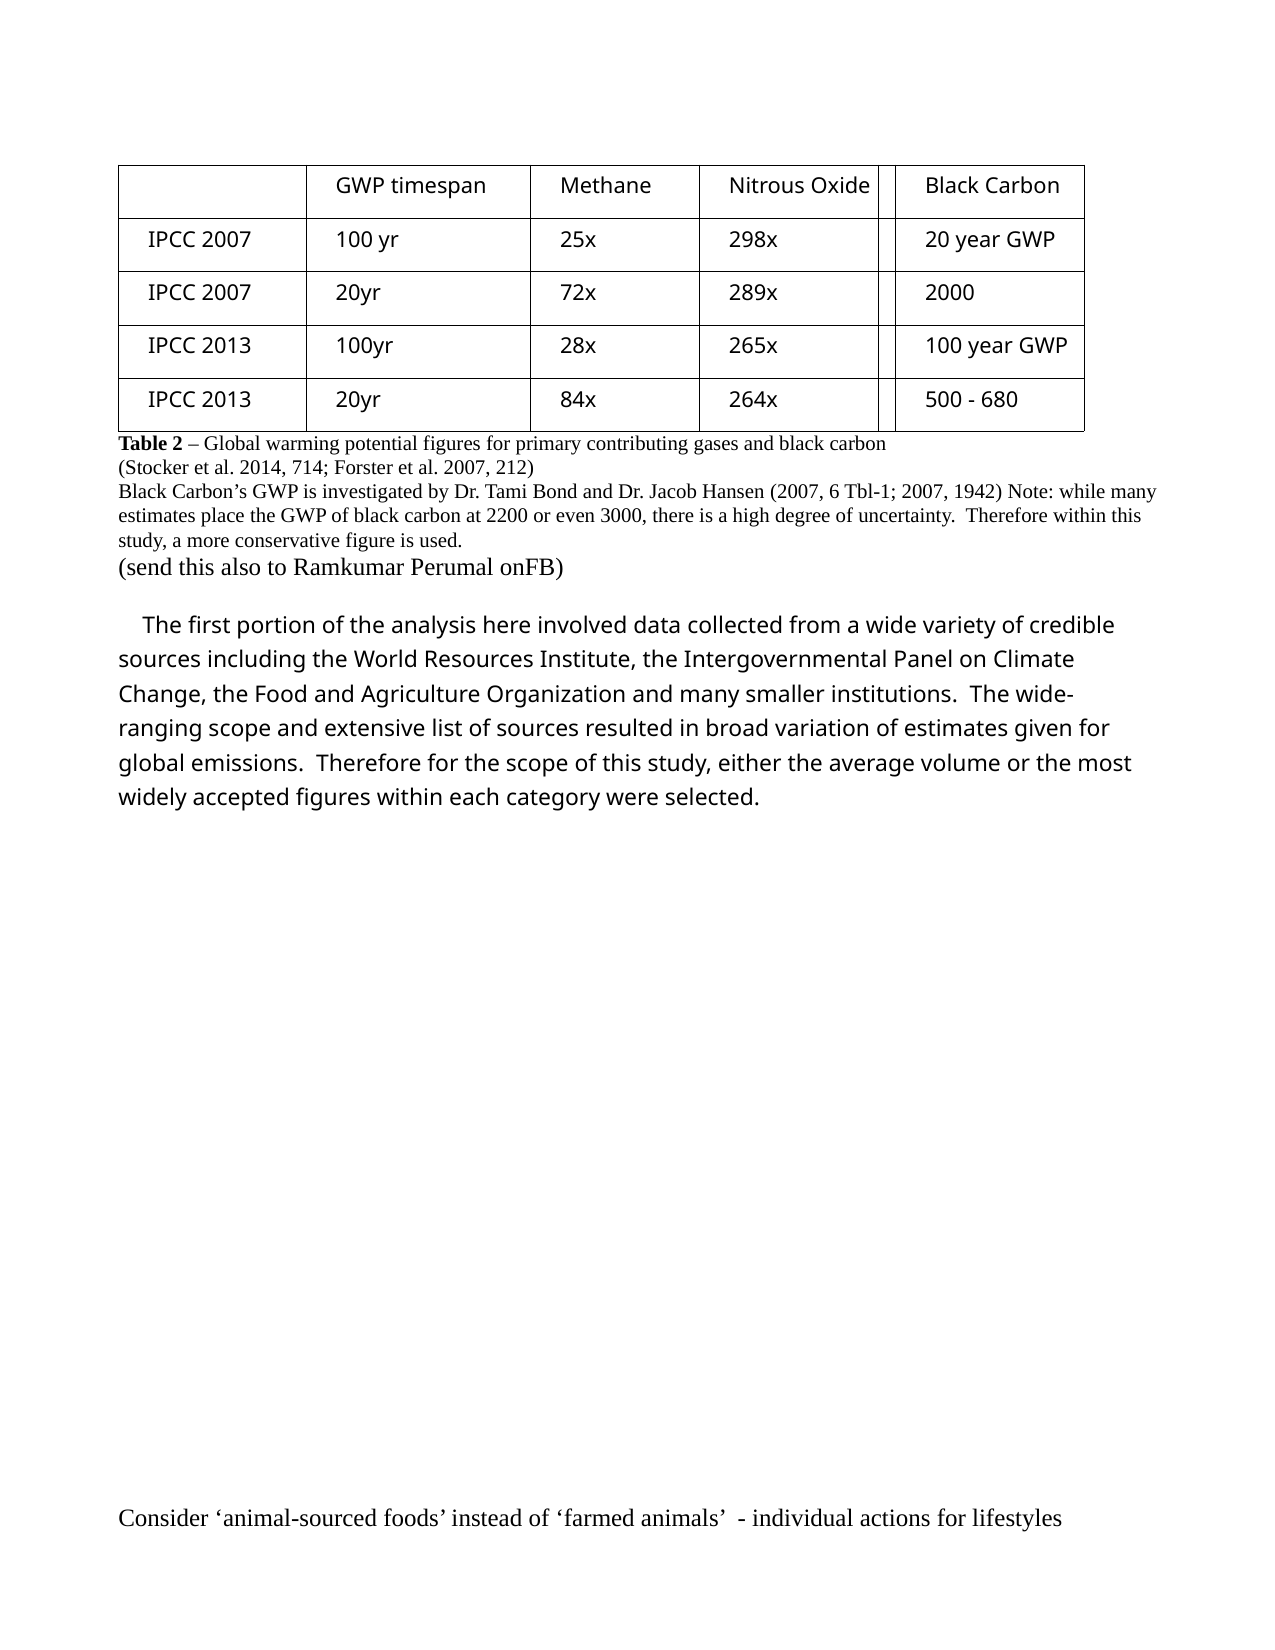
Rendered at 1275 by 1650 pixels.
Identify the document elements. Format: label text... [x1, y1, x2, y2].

table_cell 100 year GWP [896, 326, 1084, 378]
table_cell 298x [700, 219, 878, 271]
table_cell 84x [531, 379, 699, 431]
table_cell 500 - 680 [896, 379, 1084, 431]
text Black Carbon’s GWP is investigated by Dr. Tami Bond and Dr. Jacob Hansen (2007, 6 Tbl-1; 2007, 1942) Note: while many estimates place the GWP of black carbon at 2200 or even 3000, there is a high degree of uncertainty. Therefore within this study, a more conservative figure is used. [118, 479, 1157, 552]
table_header [879, 166, 895, 218]
table_cell 265x [700, 326, 878, 378]
table_header Black Carbon [896, 166, 1084, 218]
table_cell IPCC 2007 [119, 272, 306, 324]
table_cell [879, 326, 895, 378]
table_cell IPCC 2013 [119, 379, 306, 431]
table_cell 25x [531, 219, 699, 271]
table_cell 264x [700, 379, 878, 431]
table_cell [879, 272, 895, 324]
table_header Methane [531, 166, 699, 218]
text The first portion of the analysis here involved data collected from a wide variety of credible sources including the World Resources Institute, the Intergovernmental Panel on Climate Change, the Food and Agriculture Organization and many smaller institutions. The wide-ranging scope and extensive list of sources resulted in broad variation of estimates given for global emissions. Therefore for the scope of this study, either the average volume or the most widely accepted figures within each category were selected. [118, 609, 1157, 812]
table_cell [879, 379, 895, 431]
table_cell 20yr [307, 272, 530, 324]
table_cell 100 yr [307, 219, 530, 271]
text (send this also to Ramkumar Perumal onFB) [118, 552, 1157, 580]
table_cell 72x [531, 272, 699, 324]
table_header [119, 166, 306, 218]
table_cell 28x [531, 326, 699, 378]
text (Stocker et al. 2014, 714; Forster et al. 2007, 212) [118, 455, 1157, 479]
table_cell 20yr [307, 379, 530, 431]
table_cell 20 year GWP [896, 219, 1084, 271]
table_header Nitrous Oxide [700, 166, 878, 218]
table_cell IPCC 2013 [119, 326, 306, 378]
table_cell IPCC 2007 [119, 219, 306, 271]
text Table 2 – Global warming potential figures for primary contributing gases and black carbon [118, 431, 1157, 455]
table_header GWP timespan [307, 166, 530, 218]
table_cell 289x [700, 272, 878, 324]
table_cell 2000 [896, 272, 1084, 324]
table_cell 100yr [307, 326, 530, 378]
table_cell [879, 219, 895, 271]
